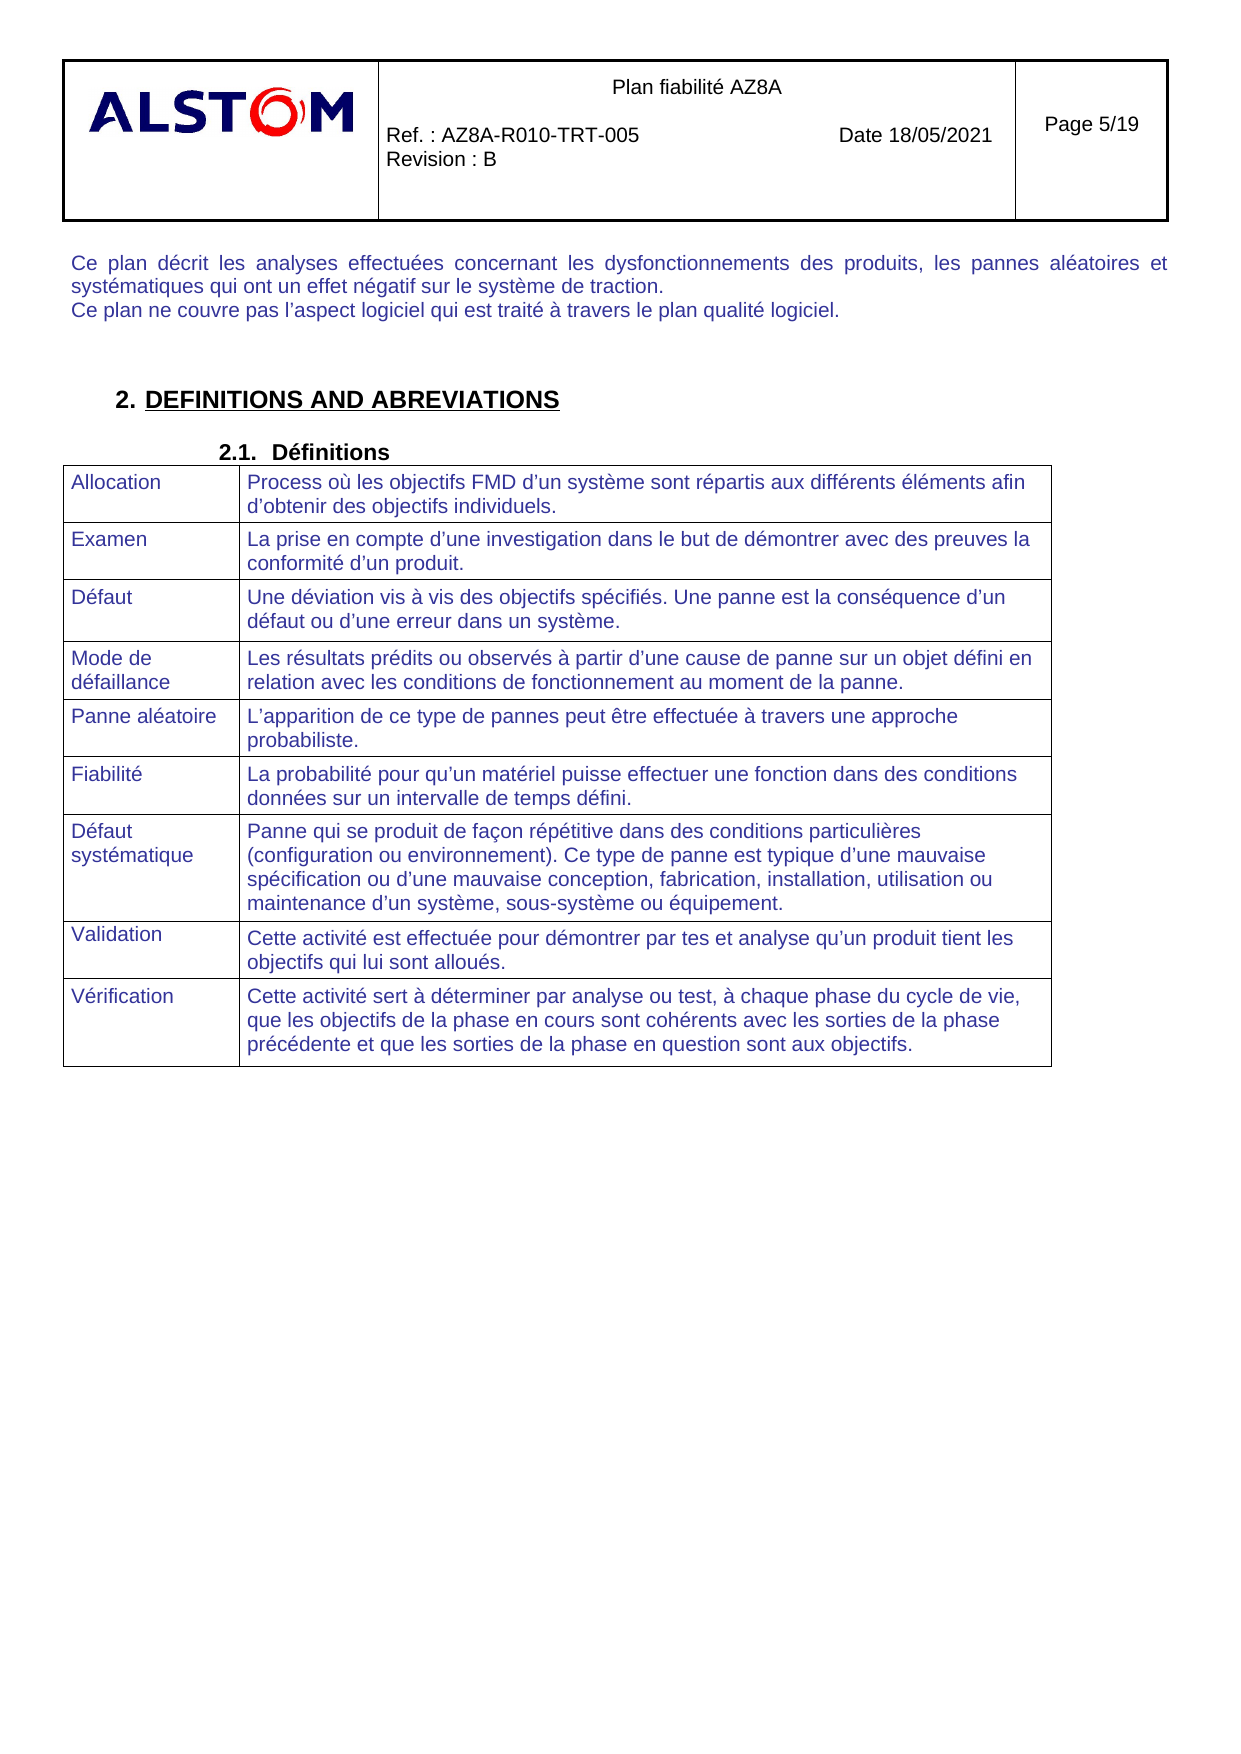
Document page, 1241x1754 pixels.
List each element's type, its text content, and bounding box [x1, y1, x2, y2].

table_header Process où les objectifs FMD d’un système sont répartis aux différents éléments afin d’obtenir des objectifs individuels. [240, 466, 1051, 522]
table_cell Panne qui se produit de façon répétitive dans des conditions particulières (configuration ou environnement). Ce type de panne est typique d’une mauvaise spécification ou d’une mauvaise conception, fabrication, installation, utilisation ou maintenance d’un système, sous-système ou équipement. [240, 815, 1051, 921]
table_cell Vérification [64, 979, 239, 1066]
table_header Allocation [64, 466, 239, 522]
table_cell Fiabilité [64, 757, 239, 813]
table_cell Cette activité sert à déterminer par analyse ou test, à chaque phase du cycle de vie, que les objectifs de la phase en cours sont cohérents avec les sorties de la phase précédente et que les sorties de la phase en question sont aux objectifs. [240, 979, 1051, 1066]
subtitle Définitions [218, 438, 1169, 465]
table_cell La prise en compte d’une investigation dans le but de démontrer avec des preuves la conformité d’un produit. [240, 523, 1051, 579]
table_cell Les résultats prédits ou observés à partir d’une cause de panne sur un objet défini en relation avec les conditions de fonctionnement au moment de la panne. [240, 642, 1051, 699]
table_cell Examen [64, 523, 239, 579]
table_cell Défaut [64, 580, 239, 641]
table_cell La probabilité pour qu’un matériel puisse effectuer une fonction dans des conditions données sur un intervalle de temps défini. [240, 757, 1051, 813]
table_cell Défaut systématique [64, 815, 239, 921]
table_cell Mode de défaillance [64, 642, 239, 699]
text Ce plan décrit les analyses effectuées concernant les dysfonctionnements des produits, les pannes aléatoires et systématiques qui ont un effet négatif sur le système de traction. [71, 250, 1169, 298]
table_cell Une déviation vis à vis des objectifs spécifiés. Une panne est la conséquence d’un défaut ou d’une erreur dans un système. [240, 580, 1051, 641]
text Ce plan ne couvre pas l’aspect logiciel qui est traité à travers le plan qualité logiciel. [71, 298, 1169, 322]
subtitle DEFINITIONS AND ABREVIATIONS [115, 385, 1169, 413]
table_cell Validation [64, 922, 239, 978]
picture [88, 87, 354, 137]
table_cell Cette activité est effectuée pour démontrer par tes et analyse qu’un produit tient les objectifs qui lui sont alloués. [240, 922, 1051, 978]
table_cell Panne aléatoire [64, 700, 239, 756]
table_cell L’apparition de ce type de pannes peut être effectuée à travers une approche probabiliste. [240, 700, 1051, 756]
